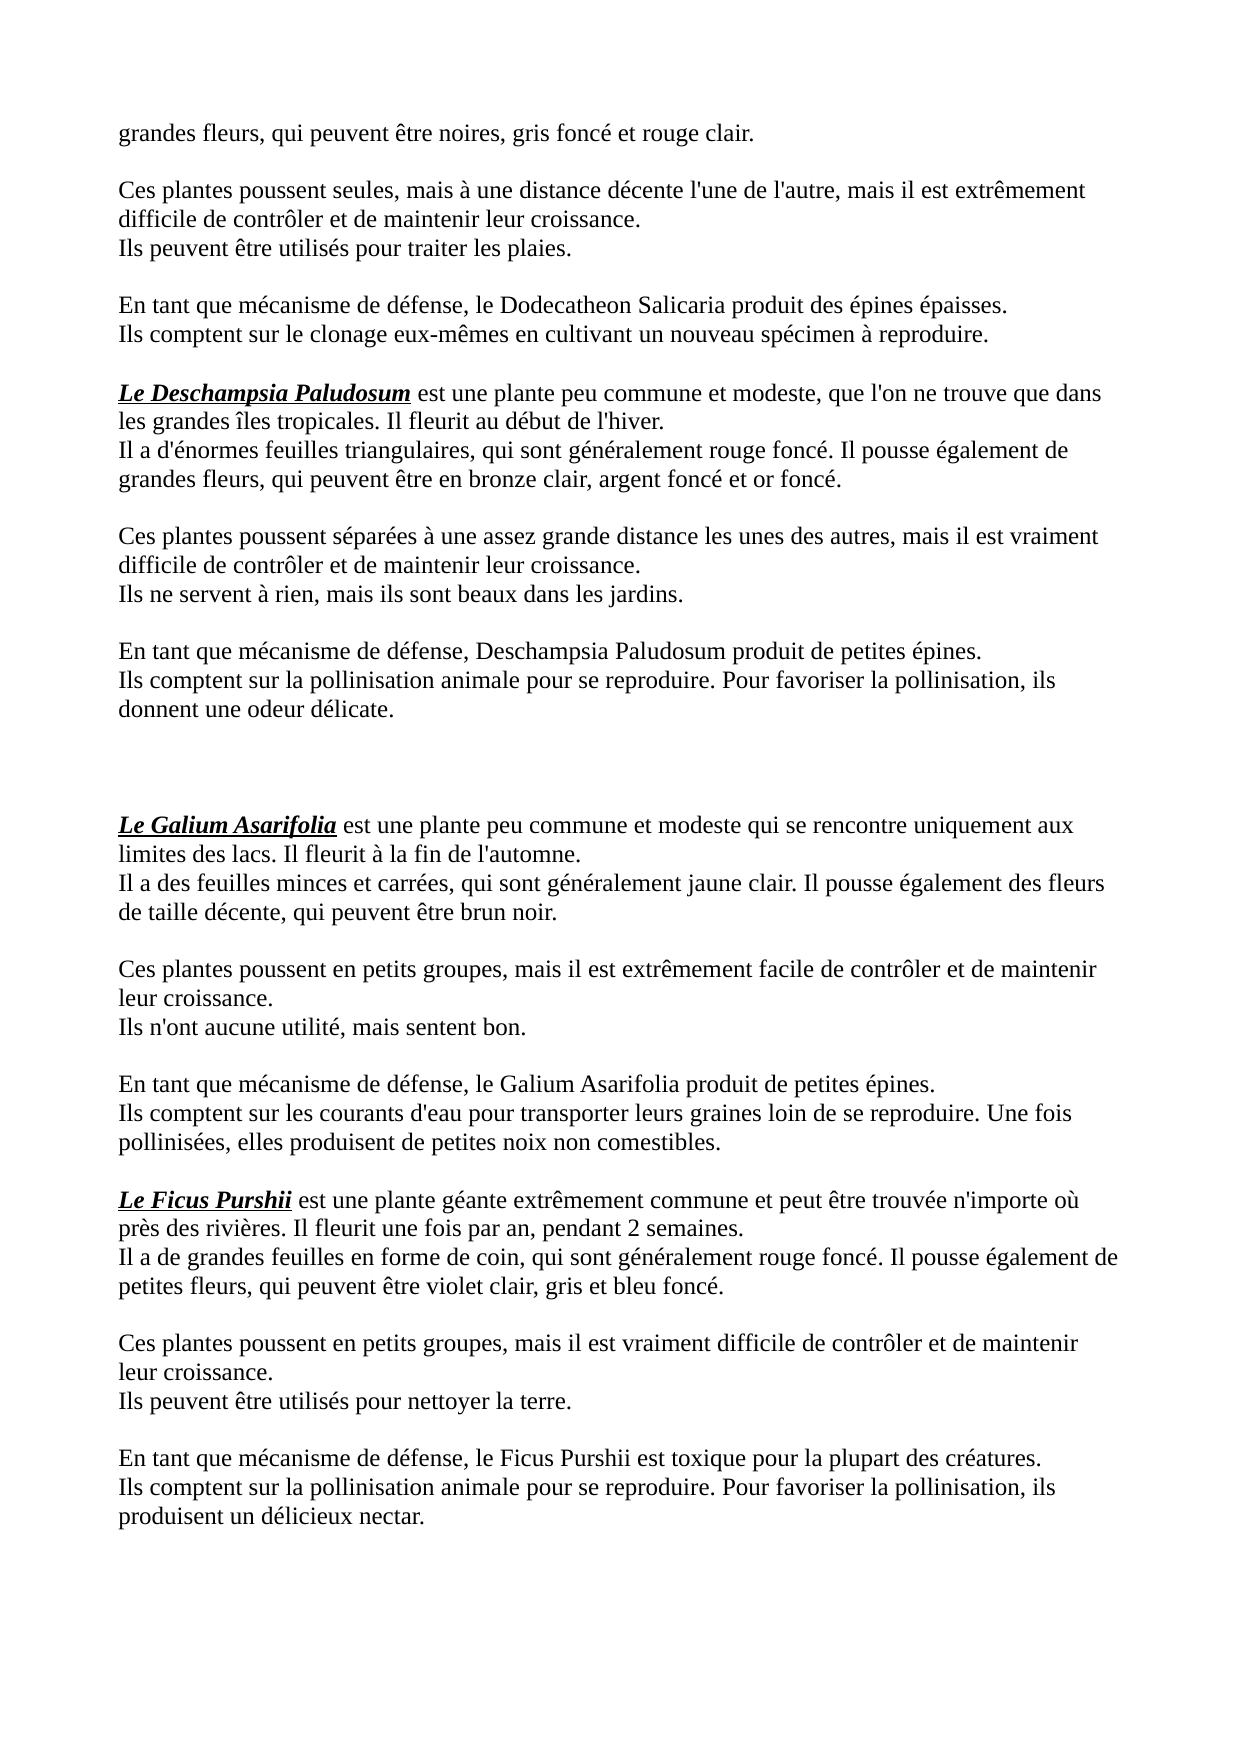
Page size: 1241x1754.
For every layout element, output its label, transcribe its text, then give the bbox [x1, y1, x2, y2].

text Le Ficus Purshii est une plante géante extrêmement commune et peut être trouvée n'importe où près des rivières. Il fleurit une fois par an, pendant 2 semaines. Il a de grandes feuilles en forme de coin, qui sont généralement rouge foncé. Il pousse également de petites fleurs, qui peuvent être violet clair, gris et bleu foncé. Ces plantes poussent en petits groupes, mais il est vraiment difficile de contrôler et de maintenir leur croissance. Ils peuvent être utilisés pour nettoyer la terre. En tant que mécanisme de défense, le Ficus Purshii est toxique pour la plupart des créatures. Ils comptent sur la pollinisation animale pour se reproduire. Pour favoriser la pollinisation, ils produisent un délicieux nectar. [118, 1185, 1122, 1530]
text grandes fleurs, qui peuvent être noires, gris foncé et rouge clair. Ces plantes poussent seules, mais à une distance décente l'une de l'autre, mais il est extrêmement difficile de contrôler et de maintenir leur croissance. Ils peuvent être utilisés pour traiter les plaies. En tant que mécanisme de défense, le Dodecatheon Salicaria produit des épines épaisses. Ils comptent sur le clonage eux-mêmes en cultivant un nouveau spécimen à reproduire. [118, 118, 1122, 348]
text Le Deschampsia Paludosum est une plante peu commune et modeste, que l'on ne trouve que dans les grandes îles tropicales. Il fleurit au début de l'hiver. Il a d'énormes feuilles triangulaires, qui sont généralement rouge foncé. Il pousse également de grandes fleurs, qui peuvent être en bronze clair, argent foncé et or foncé. Ces plantes poussent séparées à une assez grande distance les unes des autres, mais il est vraiment difficile de contrôler et de maintenir leur croissance. Ils ne servent à rien, mais ils sont beaux dans les jardins. En tant que mécanisme de défense, Deschampsia Paludosum produit de petites épines. Ils comptent sur la pollinisation animale pour se reproduire. Pour favoriser la pollinisation, ils donnent une odeur délicate. [118, 378, 1122, 723]
text Le Galium Asarifolia est une plante peu commune et modeste qui se rencontre uniquement aux limites des lacs. Il fleurit à la fin de l'automne. Il a des feuilles minces et carrées, qui sont généralement jaune clair. Il pousse également des fleurs de taille décente, qui peuvent être brun noir. Ces plantes poussent en petits groupes, mais il est extrêmement facile de contrôler et de maintenir leur croissance. Ils n'ont aucune utilité, mais sentent bon. En tant que mécanisme de défense, le Galium Asarifolia produit de petites épines. Ils comptent sur les courants d'eau pour transporter leurs graines loin de se reproduire. Une fois pollinisées, elles produisent de petites noix non comestibles. [118, 810, 1122, 1155]
